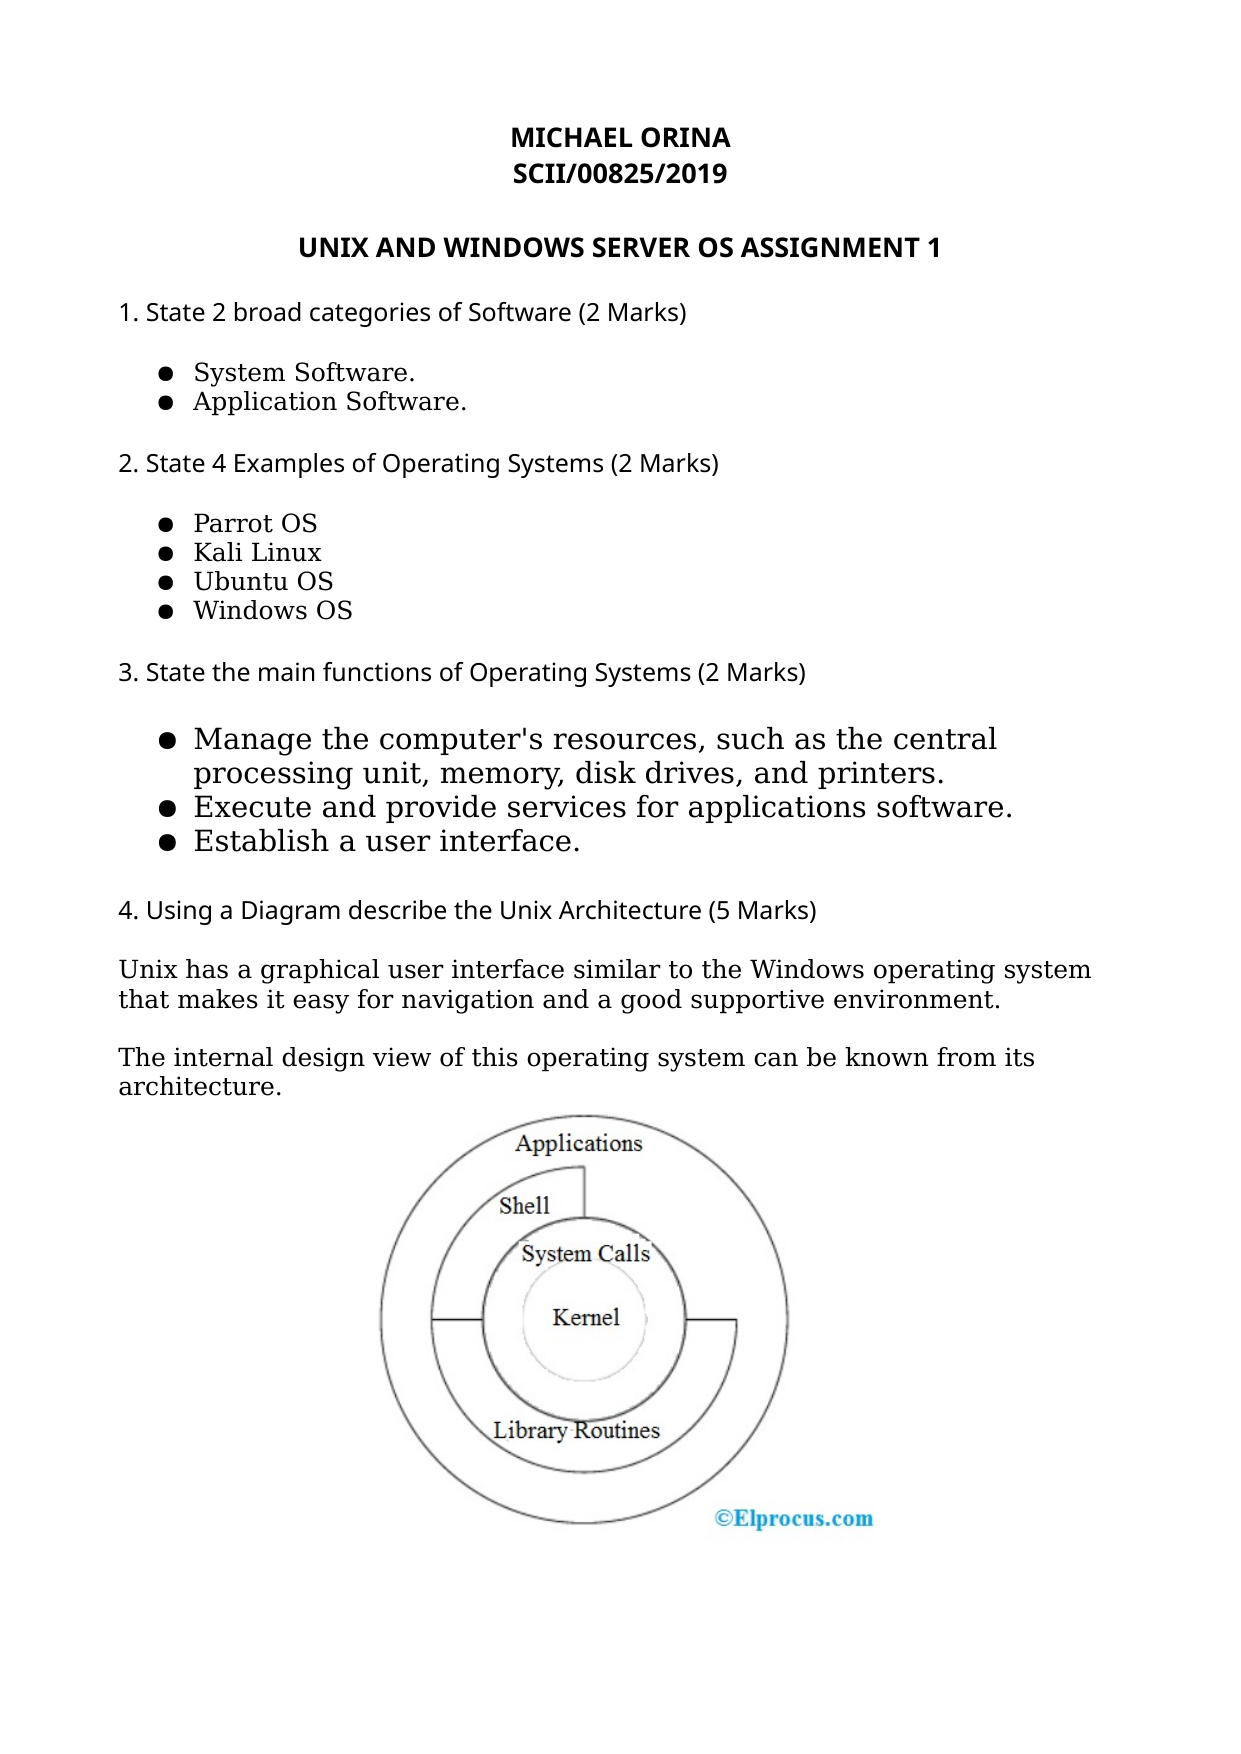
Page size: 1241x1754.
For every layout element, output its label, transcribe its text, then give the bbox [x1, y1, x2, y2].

list Execute and provide services for applications software. [156, 791, 1122, 824]
text 1. State 2 broad categories of Software (2 Marks) [118, 295, 1122, 329]
text MICHAEL ORINA [118, 118, 1122, 155]
list Windows OS [156, 596, 1122, 625]
list Parrot OS [156, 509, 1122, 538]
text 2. State 4 Examples of Operating Systems (2 Marks) [118, 446, 1122, 479]
list Application Software. [156, 387, 1122, 416]
text The internal design view of this operating system can be known from its architecture. [118, 1043, 1122, 1102]
list Manage the computer's resources, such as the central processing unit, memory, disk drives, and printers. [156, 723, 1122, 791]
list Kali Linux [156, 538, 1122, 567]
text 3. State the main functions of Operating Systems (2 Marks) [118, 654, 1122, 689]
list Ubuntu OS [156, 567, 1122, 596]
text UNIX AND WINDOWS SERVER OS ASSIGNMENT 1 [118, 229, 1122, 266]
text Unix has a graphical user interface similar to the Windows operating system that makes it easy for navigation and a good supportive environment. [118, 927, 1122, 1014]
text 4. Using a Diagram describe the Unix Architecture (5 Marks) [118, 892, 1122, 927]
picture [365, 1101, 876, 1546]
text SCII/00825/2019 [118, 155, 1122, 192]
list System Software. [156, 358, 1122, 387]
list Establish a user interface. [156, 824, 1122, 858]
